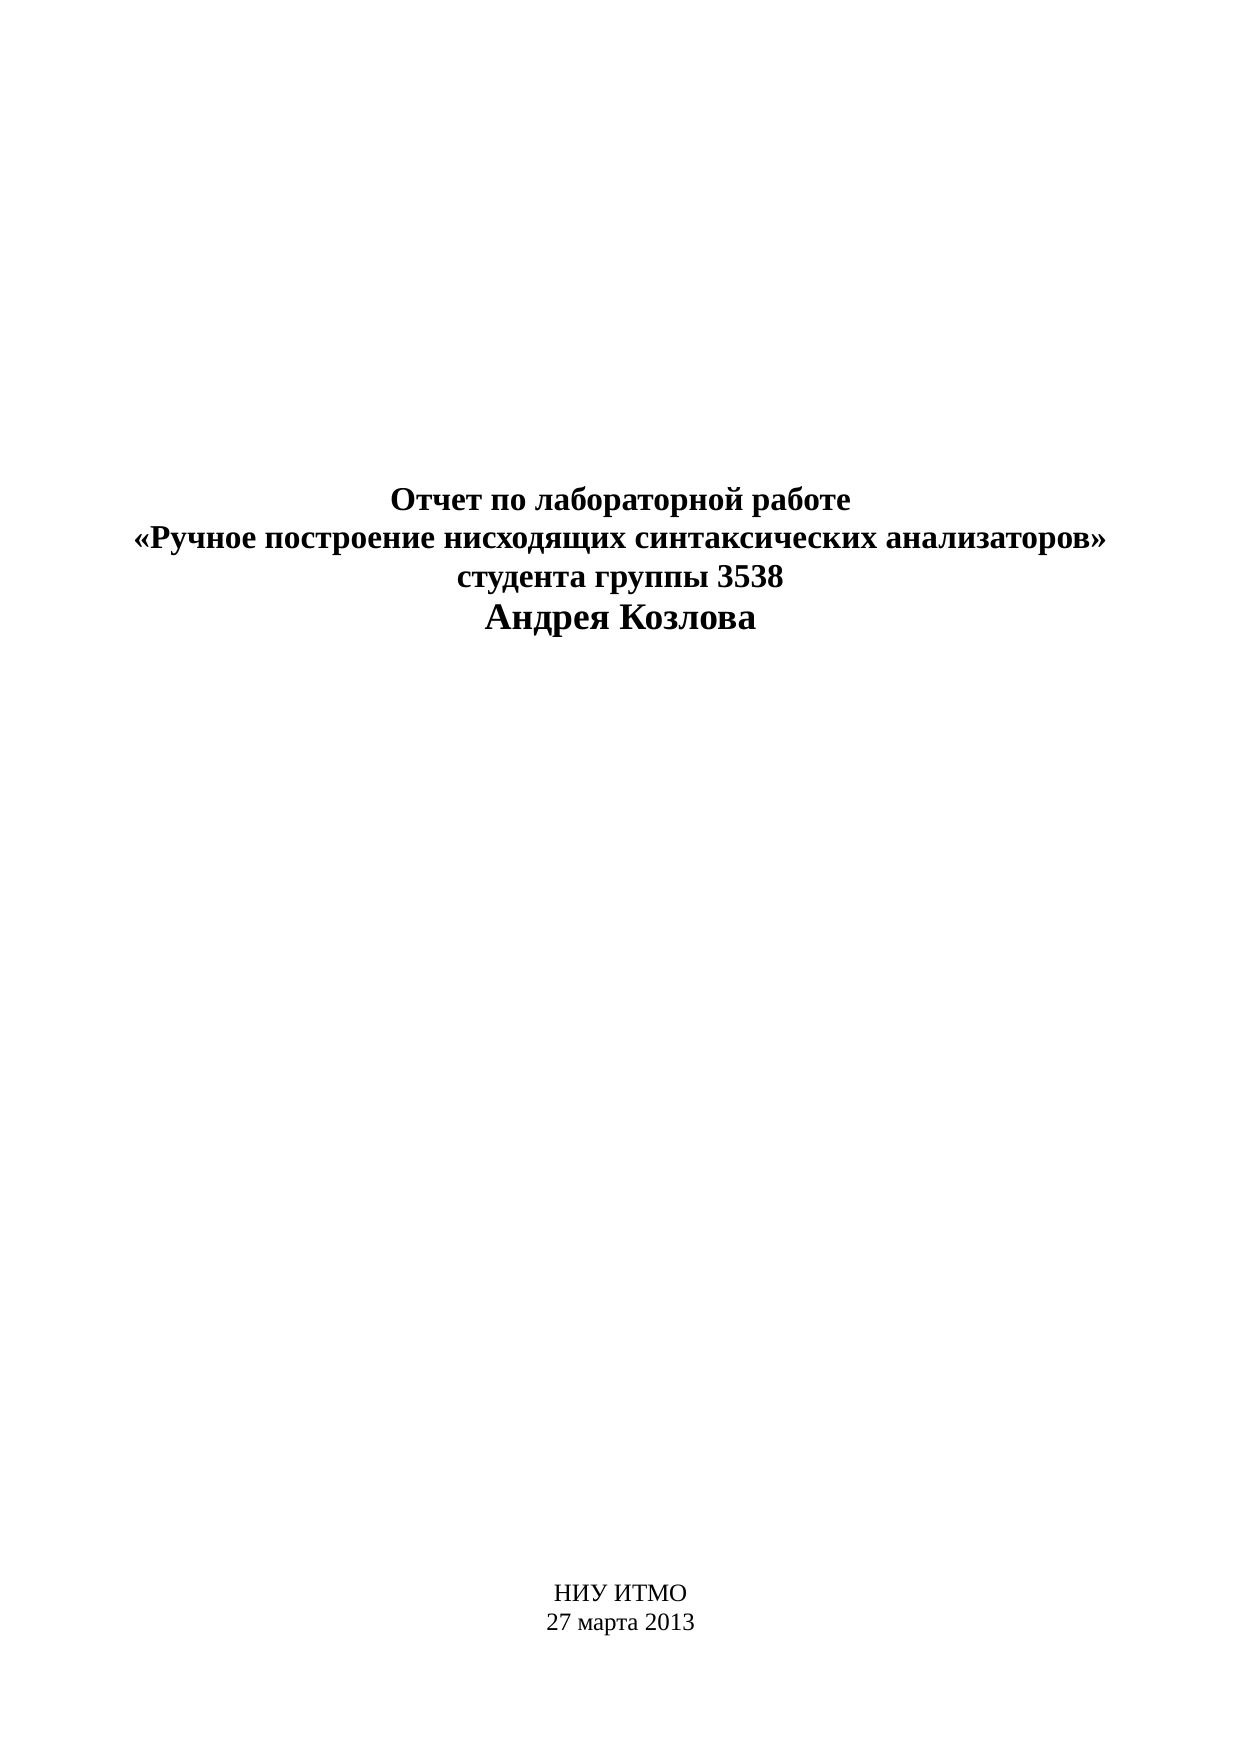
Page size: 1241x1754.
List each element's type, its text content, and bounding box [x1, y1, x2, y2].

text Андрея Козлова [118, 594, 1122, 638]
text студента группы 3538 [118, 556, 1122, 594]
text «Ручное построение нисходящих синтаксических анализаторов» [118, 518, 1122, 556]
text Отчет по лабораторной работе [118, 479, 1122, 518]
